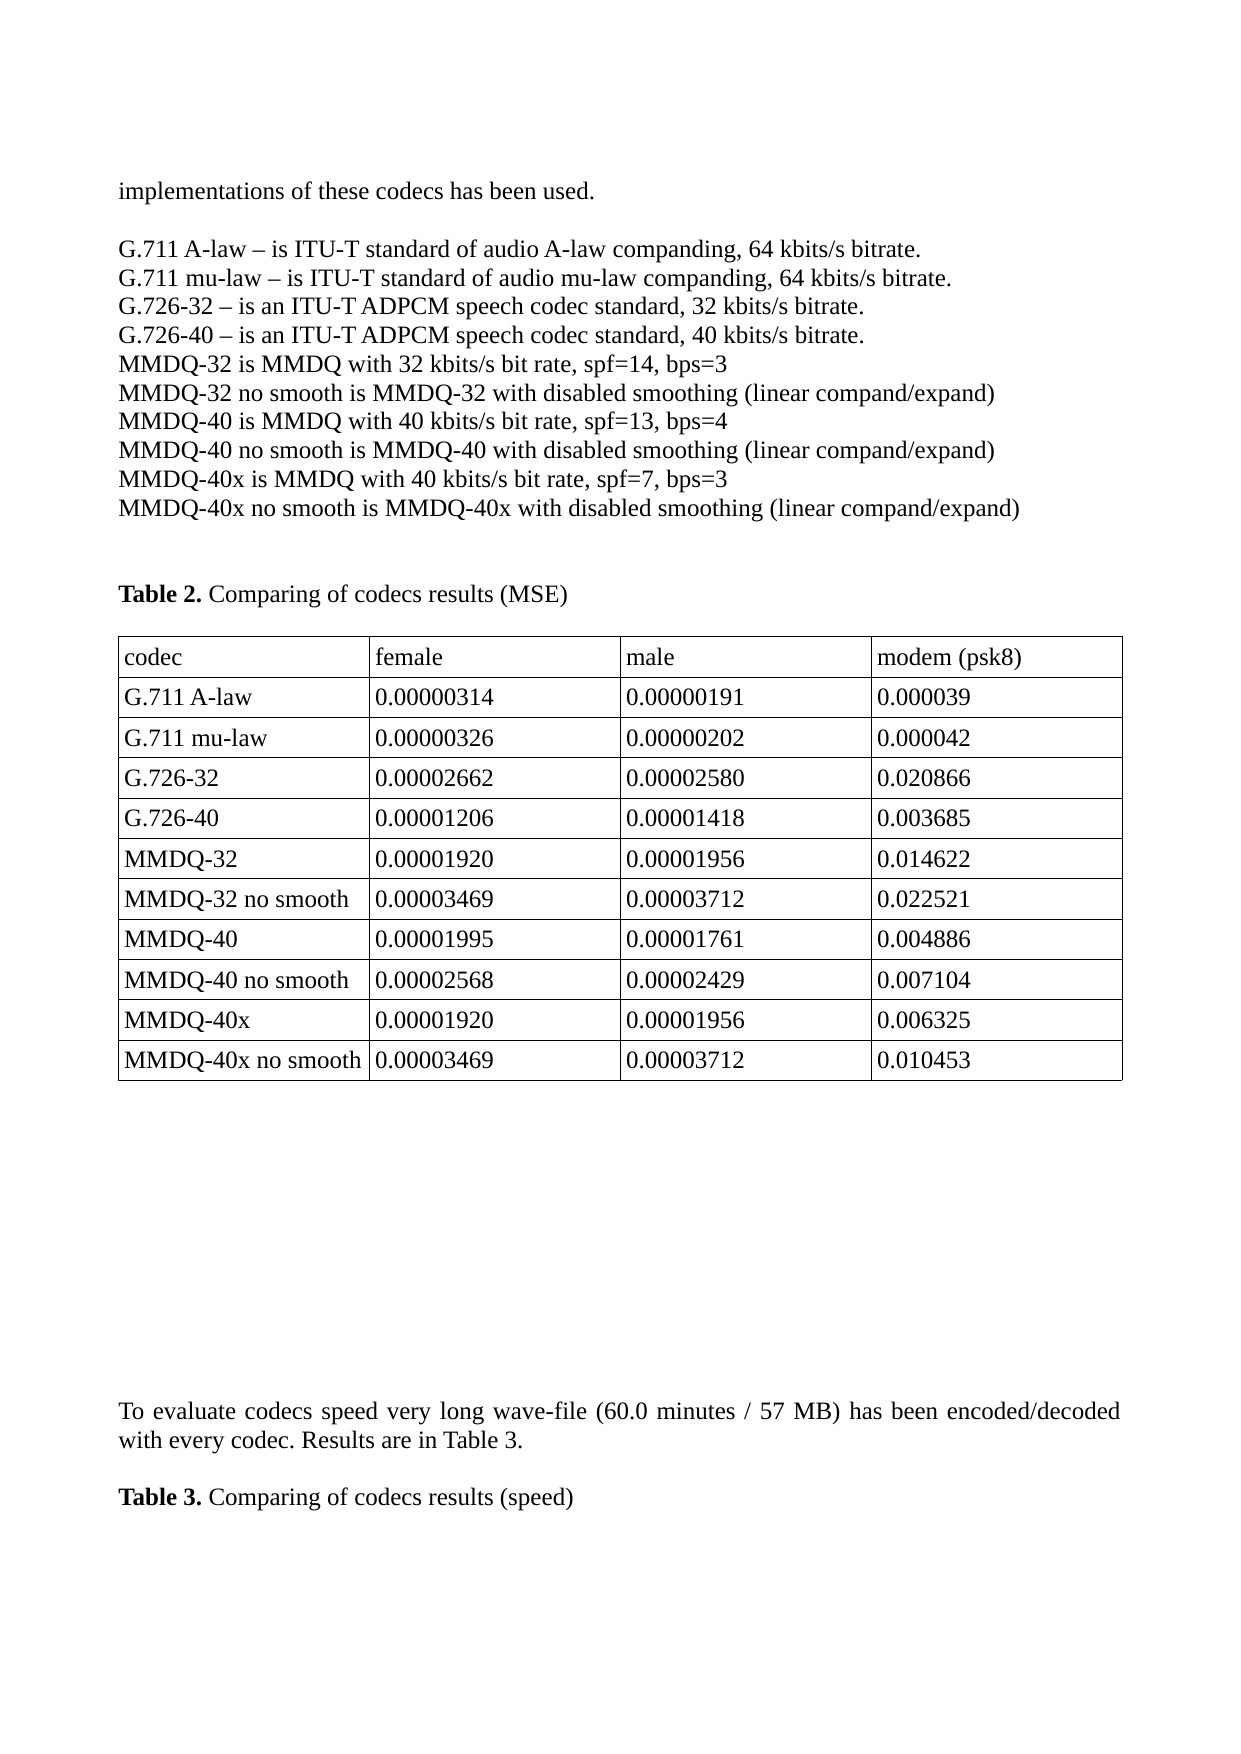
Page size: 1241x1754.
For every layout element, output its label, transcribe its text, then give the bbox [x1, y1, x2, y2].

table_cell 0.00002662 [370, 758, 620, 798]
text G.726-32 – is an ITU-T ADPCM speech codec standard, 32 kbits/s bitrate. [118, 291, 1122, 320]
table_cell 0.006325 [872, 1000, 1122, 1039]
table_cell 0.00001920 [370, 1000, 620, 1039]
table_cell G.711 A-law [119, 678, 369, 717]
text implementations of these codecs has been used. [118, 176, 1122, 205]
text MMDQ-40x is MMDQ with 40 kbits/s bit rate, spf=7, bps=3 [118, 464, 1122, 493]
table_cell 0.00001418 [621, 799, 871, 838]
table_header modem (psk8) [872, 637, 1122, 677]
table_cell 0.00001920 [370, 839, 620, 878]
table_header codec [119, 637, 369, 677]
text G.726-40 – is an ITU-T ADPCM speech codec standard, 40 kbits/s bitrate. [118, 320, 1122, 349]
table_cell 0.00000326 [370, 718, 620, 757]
table_cell MMDQ-40x no smooth [119, 1041, 369, 1080]
text Table 3. Comparing of codecs results (speed) [118, 1482, 1122, 1511]
table_cell 0.00003469 [370, 1041, 620, 1080]
text MMDQ-32 is MMDQ with 32 kbits/s bit rate, spf=14, bps=3 [118, 349, 1122, 378]
table_header male [621, 637, 871, 677]
table_cell 0.00003712 [621, 879, 871, 918]
table_cell 0.00000202 [621, 718, 871, 757]
table_cell MMDQ-40x [119, 1000, 369, 1039]
table_cell MMDQ-40 [119, 920, 369, 959]
table_cell 0.004886 [872, 920, 1122, 959]
table_cell G.726-32 [119, 758, 369, 798]
table_cell G.711 mu-law [119, 718, 369, 757]
table_cell 0.022521 [872, 879, 1122, 918]
table_cell 0.00001206 [370, 799, 620, 838]
table_cell 0.00002580 [621, 758, 871, 798]
table_cell 0.00003712 [621, 1041, 871, 1080]
text G.711 A-law – is ITU-T standard of audio A-law companding, 64 kbits/s bitrate. [118, 234, 1122, 263]
table_cell MMDQ-32 [119, 839, 369, 878]
table_cell 0.007104 [872, 960, 1122, 999]
table_cell 0.00000314 [370, 678, 620, 717]
text MMDQ-40x no smooth is MMDQ-40x with disabled smoothing (linear compand/expand) [118, 493, 1122, 521]
table_cell 0.003685 [872, 799, 1122, 838]
text G.711 mu-law – is ITU-T standard of audio mu-law companding, 64 kbits/s bitrate. [118, 263, 1122, 291]
table_cell 0.00001956 [621, 1000, 871, 1039]
table_cell 0.00001761 [621, 920, 871, 959]
table_header female [370, 637, 620, 677]
table_cell 0.020866 [872, 758, 1122, 798]
table_cell 0.00001995 [370, 920, 620, 959]
table_cell 0.014622 [872, 839, 1122, 878]
table_cell 0.000039 [872, 678, 1122, 717]
table_cell MMDQ-40 no smooth [119, 960, 369, 999]
table_cell 0.000042 [872, 718, 1122, 757]
table_cell 0.00000191 [621, 678, 871, 717]
table_cell MMDQ-32 no smooth [119, 879, 369, 918]
text To evaluate codecs speed very long wave-file (60.0 minutes / 57 MB) has been encoded/decoded with every codec. Results are in Table 3. [118, 1396, 1122, 1454]
text MMDQ-40 is MMDQ with 40 kbits/s bit rate, spf=13, bps=4 [118, 406, 1122, 435]
text MMDQ-40 no smooth is MMDQ-40 with disabled smoothing (linear compand/expand) [118, 435, 1122, 464]
table_cell 0.00001956 [621, 839, 871, 878]
table_cell 0.00003469 [370, 879, 620, 918]
text MMDQ-32 no smooth is MMDQ-32 with disabled smoothing (linear compand/expand) [118, 378, 1122, 406]
table_cell 0.00002568 [370, 960, 620, 999]
table_cell 0.00002429 [621, 960, 871, 999]
text Table 2. Comparing of codecs results (MSE) [118, 579, 1122, 608]
table_cell G.726-40 [119, 799, 369, 838]
table_cell 0.010453 [872, 1041, 1122, 1080]
